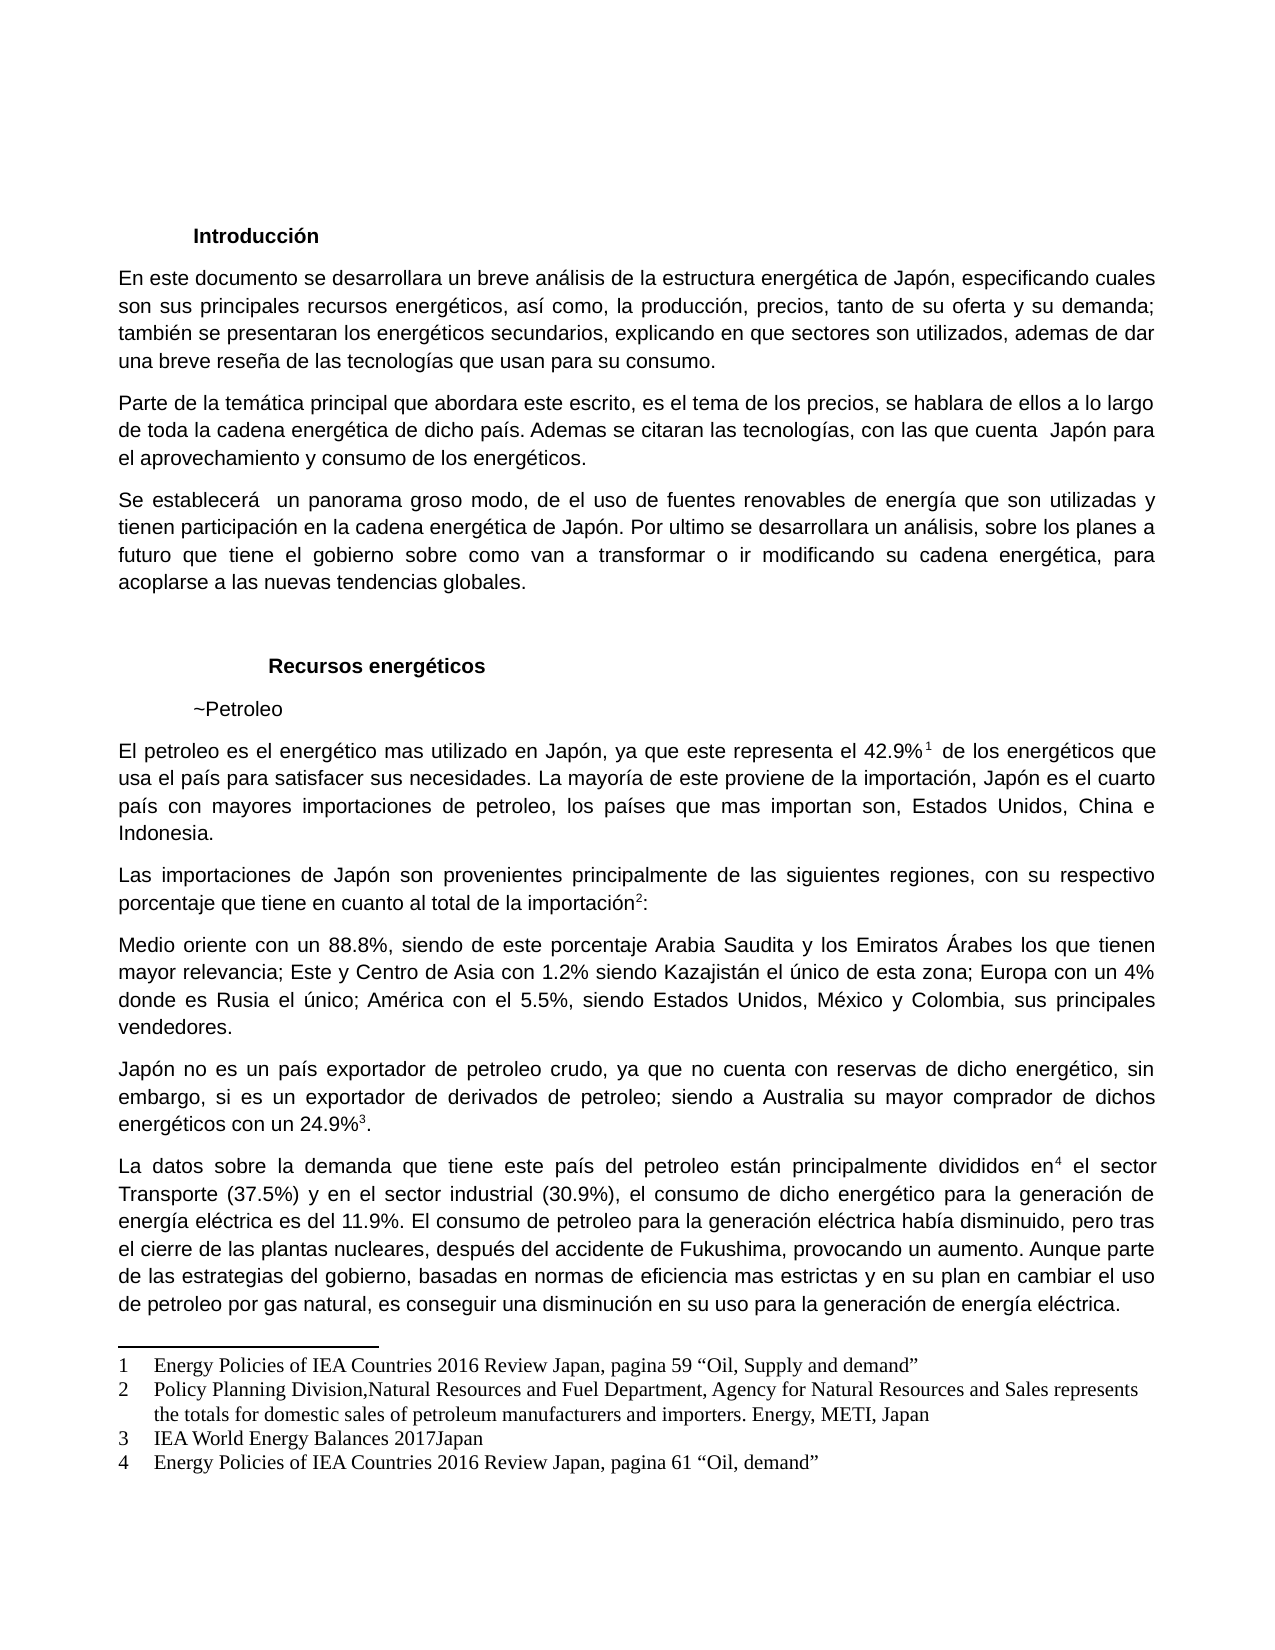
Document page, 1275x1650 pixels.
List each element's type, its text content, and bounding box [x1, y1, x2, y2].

text Las importaciones de Japón son provenientes principalmente de las siguientes regiones, con su respectivo porcentaje que tiene en cuanto al total de la importación: [118, 863, 1157, 914]
text Recursos energéticos [118, 654, 1157, 678]
text Parte de la temática principal que abordara este escrito, es el tema de los precios, se hablara de ellos a lo largo de toda la cadena energética de dicho país. Ademas se citaran las tecnologías, con las que cuenta Japón para el aprovechamiento y consumo de los energéticos. [118, 391, 1157, 469]
text Introducción [118, 224, 1157, 248]
text IEA World Energy Balances 2017Japan [118, 1426, 1157, 1449]
text Se establecerá un panorama groso modo, de el uso de fuentes renovables de energía que son utilizadas y tienen participación en la cadena energética de Japón. Por ultimo se desarrollara un análisis, sobre los planes a futuro que tiene el gobierno sobre como van a transformar o ir modificando su cadena energética, para acoplarse a las nuevas tendencias globales. [118, 488, 1157, 594]
text El petroleo es el energético mas utilizado en Japón, ya que este representa el 42.9% de los energéticos que usa el país para satisfacer sus necesidades. La mayoría de este proviene de la importación, Japón es el cuarto país con mayores importaciones de petroleo, los países que mas importan son, Estados Unidos, China e Indonesia. [118, 738, 1157, 845]
text ~Petroleo [118, 696, 1157, 720]
text En este documento se desarrollara un breve análisis de la estructura energética de Japón, especificando cuales son sus principales recursos energéticos, así como, la producción, precios, tanto de su oferta y su demanda; también se presentaran los energéticos secundarios, explicando en que sectores son utilizados, ademas de dar una breve reseña de las tecnologías que usan para su consumo. [118, 266, 1157, 372]
text Medio oriente con un 88.8%, siendo de este porcentaje Arabia Saudita y los Emiratos Árabes los que tienen mayor relevancia; Este y Centro de Asia con 1.2% siendo Kazajistán el único de esta zona; Europa con un 4% donde es Rusia el único; América con el 5.5%, siendo Estados Unidos, México y Colombia, sus principales vendedores. [118, 933, 1157, 1039]
text Japón no es un país exportador de petroleo crudo, ya que no cuenta con reservas de dicho energético, sin embargo, si es un exportador de derivados de petroleo; siendo a Australia su mayor comprador de dichos energéticos con un 24.9%. [118, 1057, 1157, 1136]
text Energy Policies of IEA Countries 2016 Review Japan, pagina 61 “Oil, demand” [118, 1449, 1157, 1474]
text La datos sobre la demanda que tiene este país del petroleo están principalmente divididos en el sector Transporte (37.5%) y en el sector industrial (30.9%), el consumo de dicho energético para la generación de energía eléctrica es del 11.9%. El consumo de petroleo para la generación eléctrica había disminuido, pero tras el cierre de las plantas nucleares, después del accidente de Fukushima, provocando un aumento. Aunque parte de las estrategias del gobierno, basadas en normas de eficiencia mas estrictas y en su plan en cambiar el uso de petroleo por gas natural, es conseguir una disminución en su uso para la generación de energía eléctrica. [118, 1154, 1157, 1316]
text Policy Planning Division,Natural Resources and Fuel Department, Agency for Natural Resources and Sales represents the totals for domestic sales of petroleum manufacturers and importers. Energy, METI, Japan [118, 1377, 1157, 1426]
text Energy Policies of IEA Countries 2016 Review Japan, pagina 59 “Oil, Supply and demand” [118, 1353, 1157, 1377]
